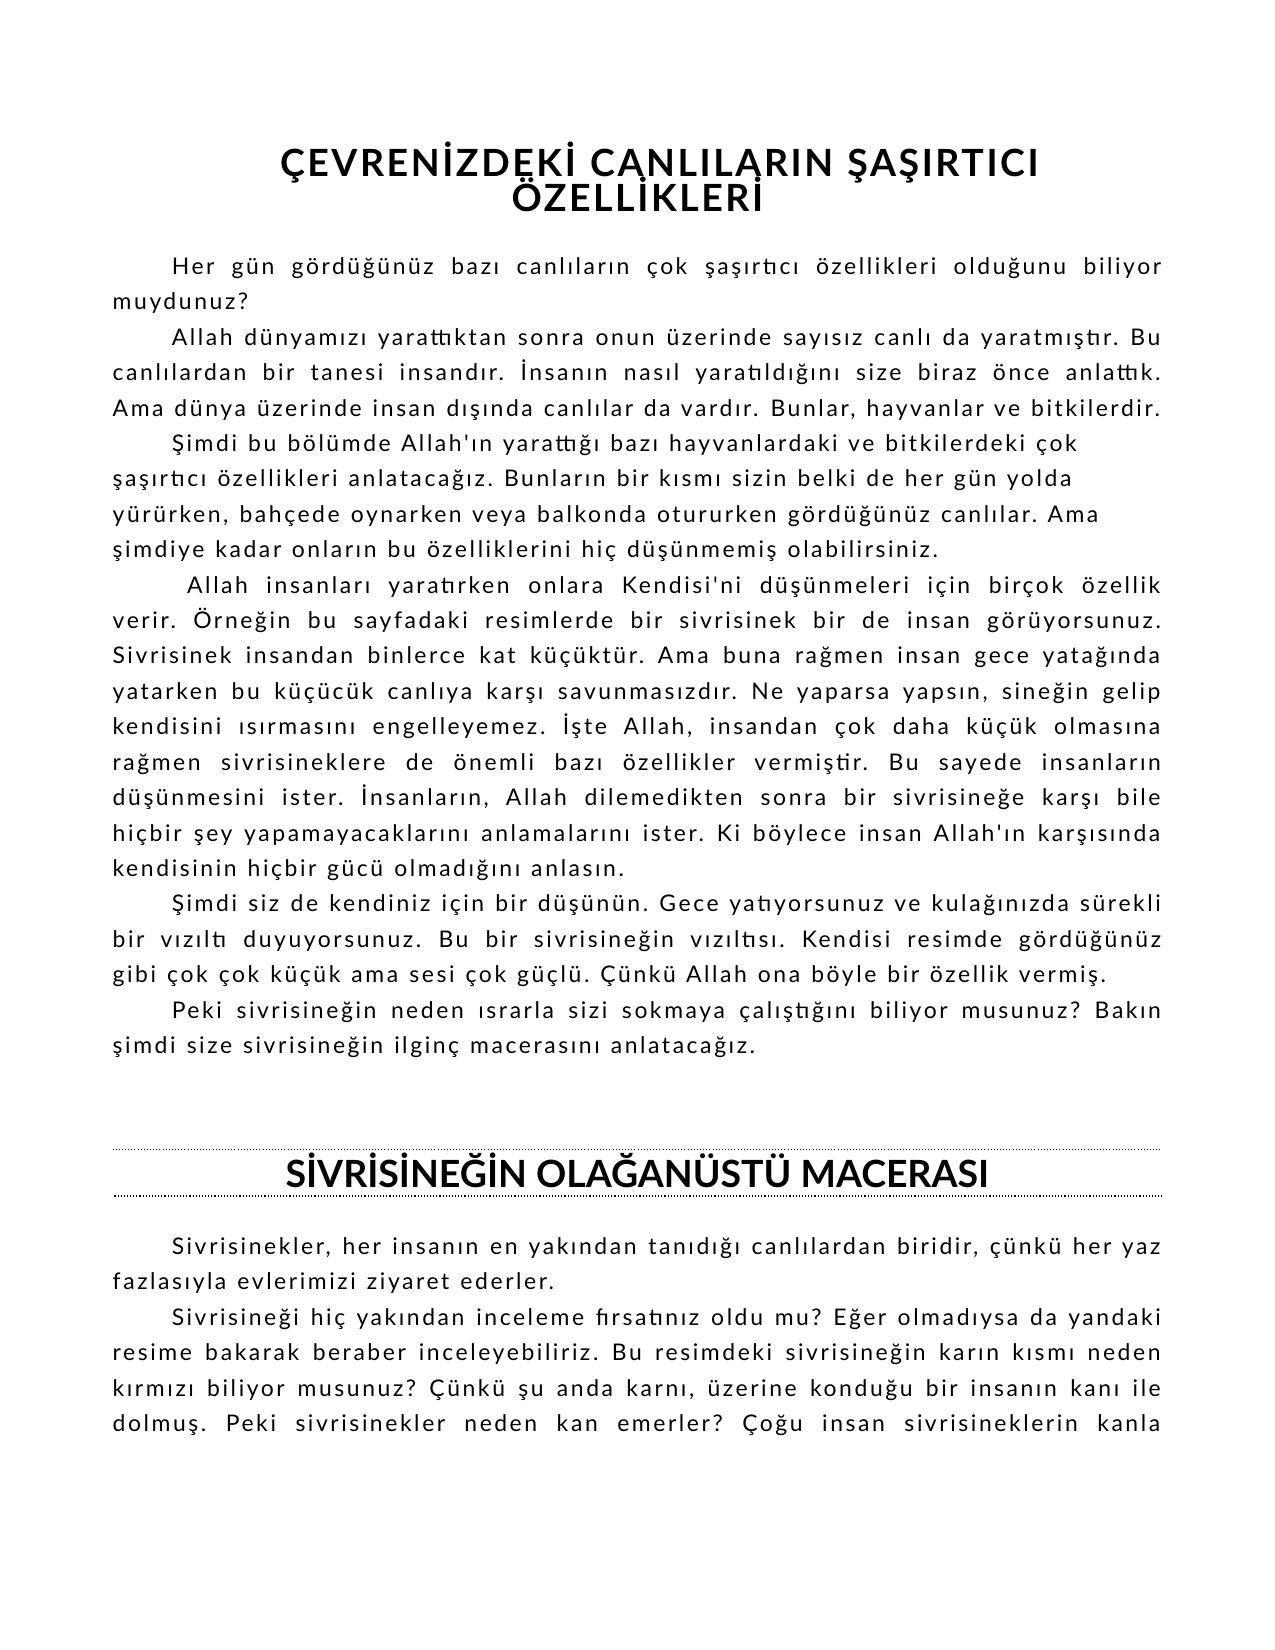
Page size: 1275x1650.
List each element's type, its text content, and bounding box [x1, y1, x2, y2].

text Şimdi siz de kendiniz için bir düşünün. Gece yatıyorsunuz ve kulağınızda sürekli bir vızıltı duyuyorsunuz. Bu bir sivrisineğin vızıltısı. Kendisi resimde gördüğünüz gibi çok çok küçük ama sesi çok güçlü. Çünkü Allah ona böyle bir özellik vermiş. [112, 883, 1162, 990]
text Peki sivrisineğin neden ısrarla sizi sokmaya çalıştığını biliyor musunuz? Bakın şimdi size sivrisineğin ilginç macerasını anlatacağız. [112, 990, 1162, 1061]
text Şimdi bu bölümde Allah'ın yarattığı bazı hayvanlardaki ve bitkilerdeki çok şaşırtıcı özellikleri anlatacağız. Bunların bir kısmı sizin belki de her gün yolda yürürken, bahçede oynarken veya balkonda otururken gördüğünüz canlılar. Ama şimdiye kadar onların bu özelliklerini hiç düşünmemiş olabilirsiniz. [112, 423, 1162, 565]
text ÇEVRENİZDEKİ CANLILARIN ŞAŞIRTICI ÖZELLİKLERİ [112, 148, 1162, 218]
text SİVRİSİNEĞİN OLAĞANÜSTÜ MACERASI [112, 1148, 1162, 1197]
text Sivrisinekler, her insanın en yakından tanıdığı canlılardan biridir, çünkü her yaz fazlasıyla evlerimizi ziyaret ederler. [112, 1226, 1162, 1297]
text Sivrisineği hiç yakından inceleme fırsatınız oldu mu? Eğer olmadıysa da yandaki resime bakarak beraber inceleyebiliriz. Bu resimdeki sivrisineğin karın kısmı neden kırmızı biliyor musunuz? Çünkü şu anda karnı, üzerine konduğu bir insanın kanı ile dolmuş. Peki sivrisinekler neden kan emerler? Çoğu insan sivrisineklerin kanla [112, 1297, 1162, 1438]
text Her gün gördüğünüz bazı canlıların çok şaşırtıcı özellikleri olduğunu biliyor muydunuz? [112, 246, 1162, 317]
text Allah insanları yaratırken onlara Kendisi'ni düşünmeleri için birçok özellik verir. Örneğin bu sayfadaki resimlerde bir sivrisinek bir de insan görüyorsunuz. Sivrisinek insandan binlerce kat küçüktür. Ama buna rağmen insan gece yatağında yatarken bu küçücük canlıya karşı savunmasızdır. Ne yaparsa yapsın, sineğin gelip kendisini ısırmasını engelleyemez. İşte Allah, insandan çok daha küçük olmasına rağmen sivrisineklere de önemli bazı özellikler vermiştir. Bu sayede insanların düşünmesini ister. İnsanların, Allah dilemedikten sonra bir sivrisineğe karşı bile hiçbir şey yapamayacaklarını anlamalarını ister. Ki böylece insan Allah'ın karşısında kendisinin hiçbir gücü olmadığını anlasın. [112, 565, 1162, 883]
text Allah dünyamızı yarattıktan sonra onun üzerinde sayısız canlı da yaratmıştır. Bu canlılardan bir tanesi insandır. İnsanın nasıl yaratıldığını size biraz önce anlattık. Ama dünya üzerinde insan dışında canlılar da vardır. Bunlar, hayvanlar ve bitkilerdir. [112, 317, 1162, 423]
